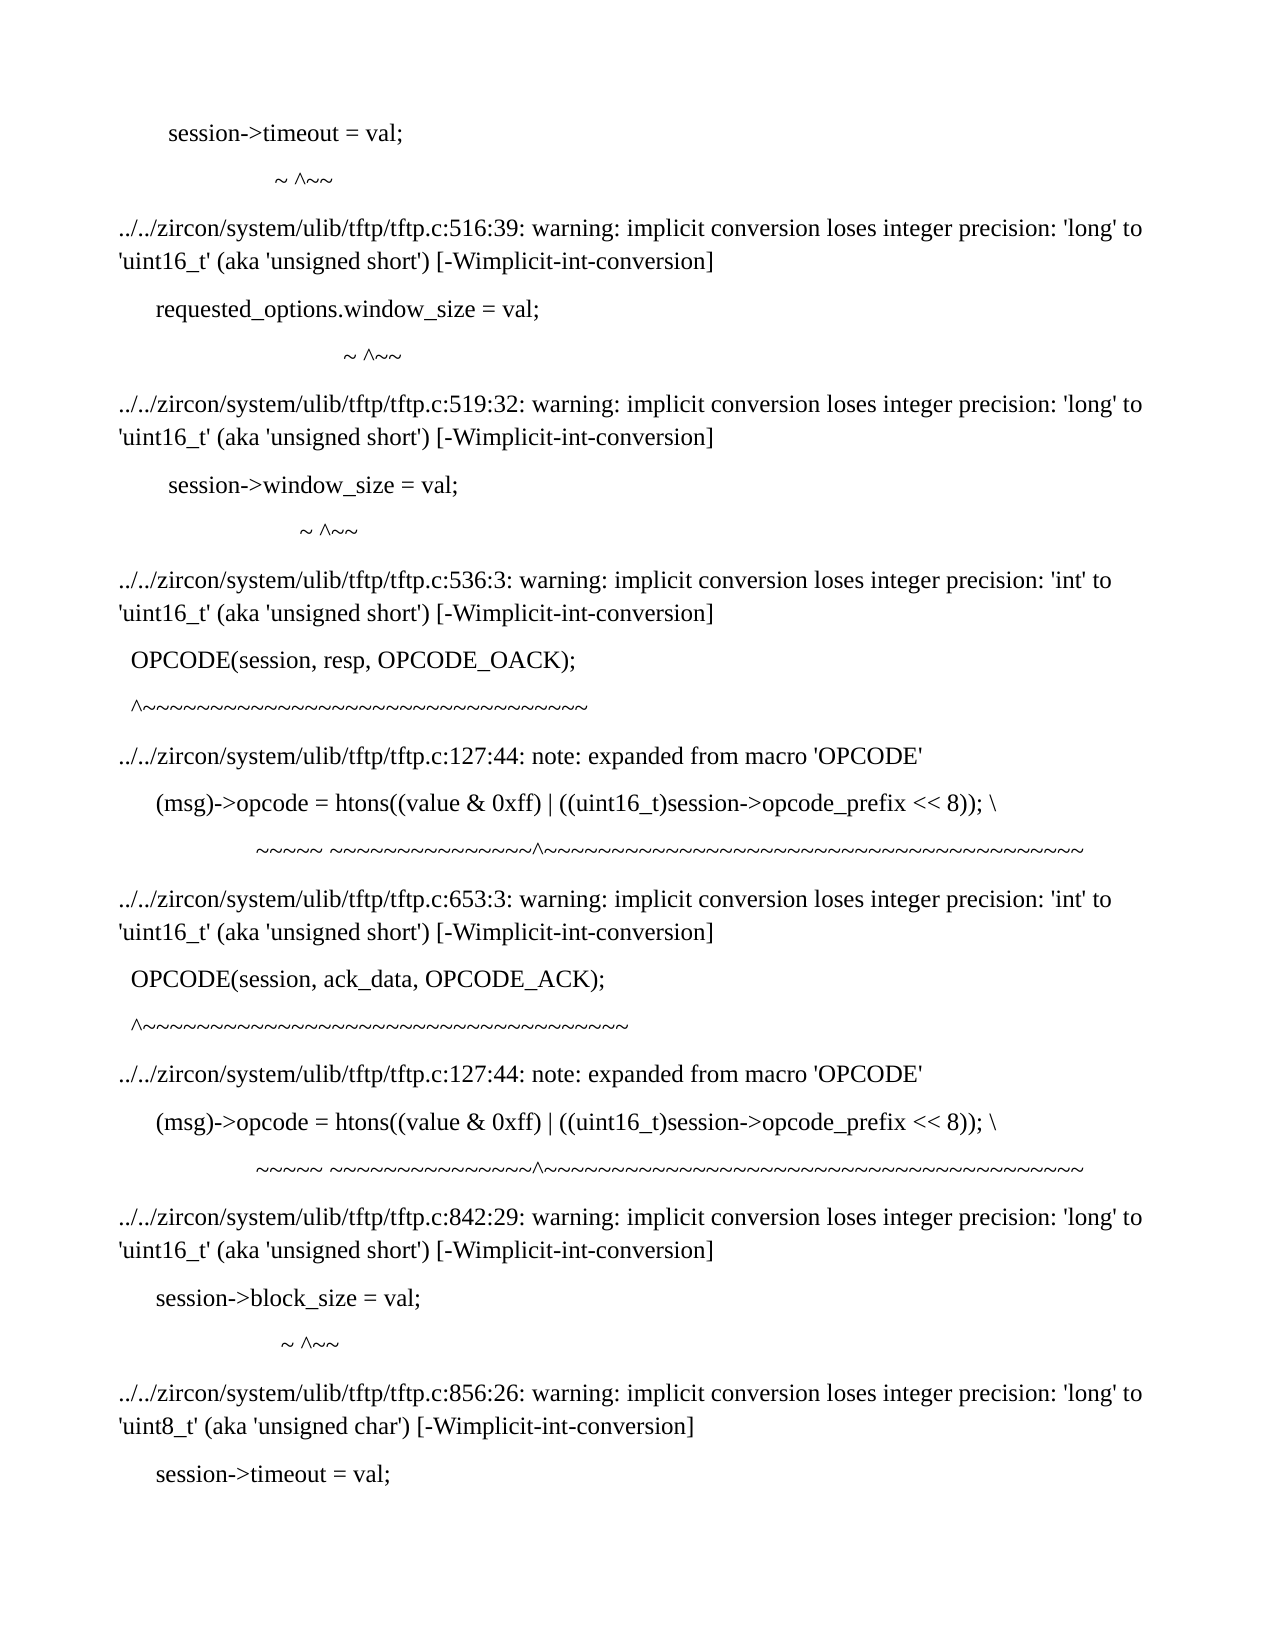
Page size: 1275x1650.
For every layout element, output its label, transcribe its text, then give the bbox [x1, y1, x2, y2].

text ../../zircon/system/ulib/tftp/tftp.c:653:3: warning: implicit conversion loses integer precision: 'int' to 'uint16_t' (aka 'unsigned short') [-Wimplicit-int-conversion] [118, 884, 1157, 945]
text (msg)->opcode = htons((value & 0xff) | ((uint16_t)session->opcode_prefix << 8)); \ [118, 1107, 1157, 1136]
text ../../zircon/system/ulib/tftp/tftp.c:519:32: warning: implicit conversion loses integer precision: 'long' to 'uint16_t' (aka 'unsigned short') [-Wimplicit-int-conversion] [118, 389, 1157, 451]
text ../../zircon/system/ulib/tftp/tftp.c:842:29: warning: implicit conversion loses integer precision: 'long' to 'uint16_t' (aka 'unsigned short') [-Wimplicit-int-conversion] [118, 1202, 1157, 1264]
text ../../zircon/system/ulib/tftp/tftp.c:536:3: warning: implicit conversion loses integer precision: 'int' to 'uint16_t' (aka 'unsigned short') [-Wimplicit-int-conversion] [118, 565, 1157, 627]
text ^~~~~~~~~~~~~~~~~~~~~~~~~~~~~~~~~~~~~ [118, 1012, 1157, 1041]
text ../../zircon/system/ulib/tftp/tftp.c:127:44: note: expanded from macro 'OPCODE' [118, 1059, 1157, 1088]
text session->timeout = val; [118, 1459, 1157, 1487]
text ../../zircon/system/ulib/tftp/tftp.c:516:39: warning: implicit conversion loses integer precision: 'long' to 'uint16_t' (aka 'unsigned short') [-Wimplicit-int-conversion] [118, 213, 1157, 275]
text ~ ^~~ [118, 342, 1157, 370]
text ~~~~~ ~~~~~~~~~~~~~~~^~~~~~~~~~~~~~~~~~~~~~~~~~~~~~~~~~~~~~~~~ [118, 836, 1157, 865]
text ~~~~~ ~~~~~~~~~~~~~~~^~~~~~~~~~~~~~~~~~~~~~~~~~~~~~~~~~~~~~~~~ [118, 1155, 1157, 1183]
text requested_options.window_size = val; [118, 294, 1157, 323]
text ~ ^~~ [118, 517, 1157, 546]
text (msg)->opcode = htons((value & 0xff) | ((uint16_t)session->opcode_prefix << 8)); \ [118, 788, 1157, 817]
text session->block_size = val; [118, 1283, 1157, 1312]
text ~ ^~~ [118, 1331, 1157, 1359]
text session->window_size = val; [118, 470, 1157, 498]
text ^~~~~~~~~~~~~~~~~~~~~~~~~~~~~~~~~~ [118, 693, 1157, 722]
text ~ ^~~ [118, 166, 1157, 194]
text ../../zircon/system/ulib/tftp/tftp.c:127:44: note: expanded from macro 'OPCODE' [118, 741, 1157, 769]
text ../../zircon/system/ulib/tftp/tftp.c:856:26: warning: implicit conversion loses integer precision: 'long' to 'uint8_t' (aka 'unsigned char') [-Wimplicit-int-conversion] [118, 1378, 1157, 1440]
text session->timeout = val; [118, 118, 1157, 147]
text OPCODE(session, resp, OPCODE_OACK); [118, 646, 1157, 674]
text OPCODE(session, ack_data, OPCODE_ACK); [118, 964, 1157, 993]
